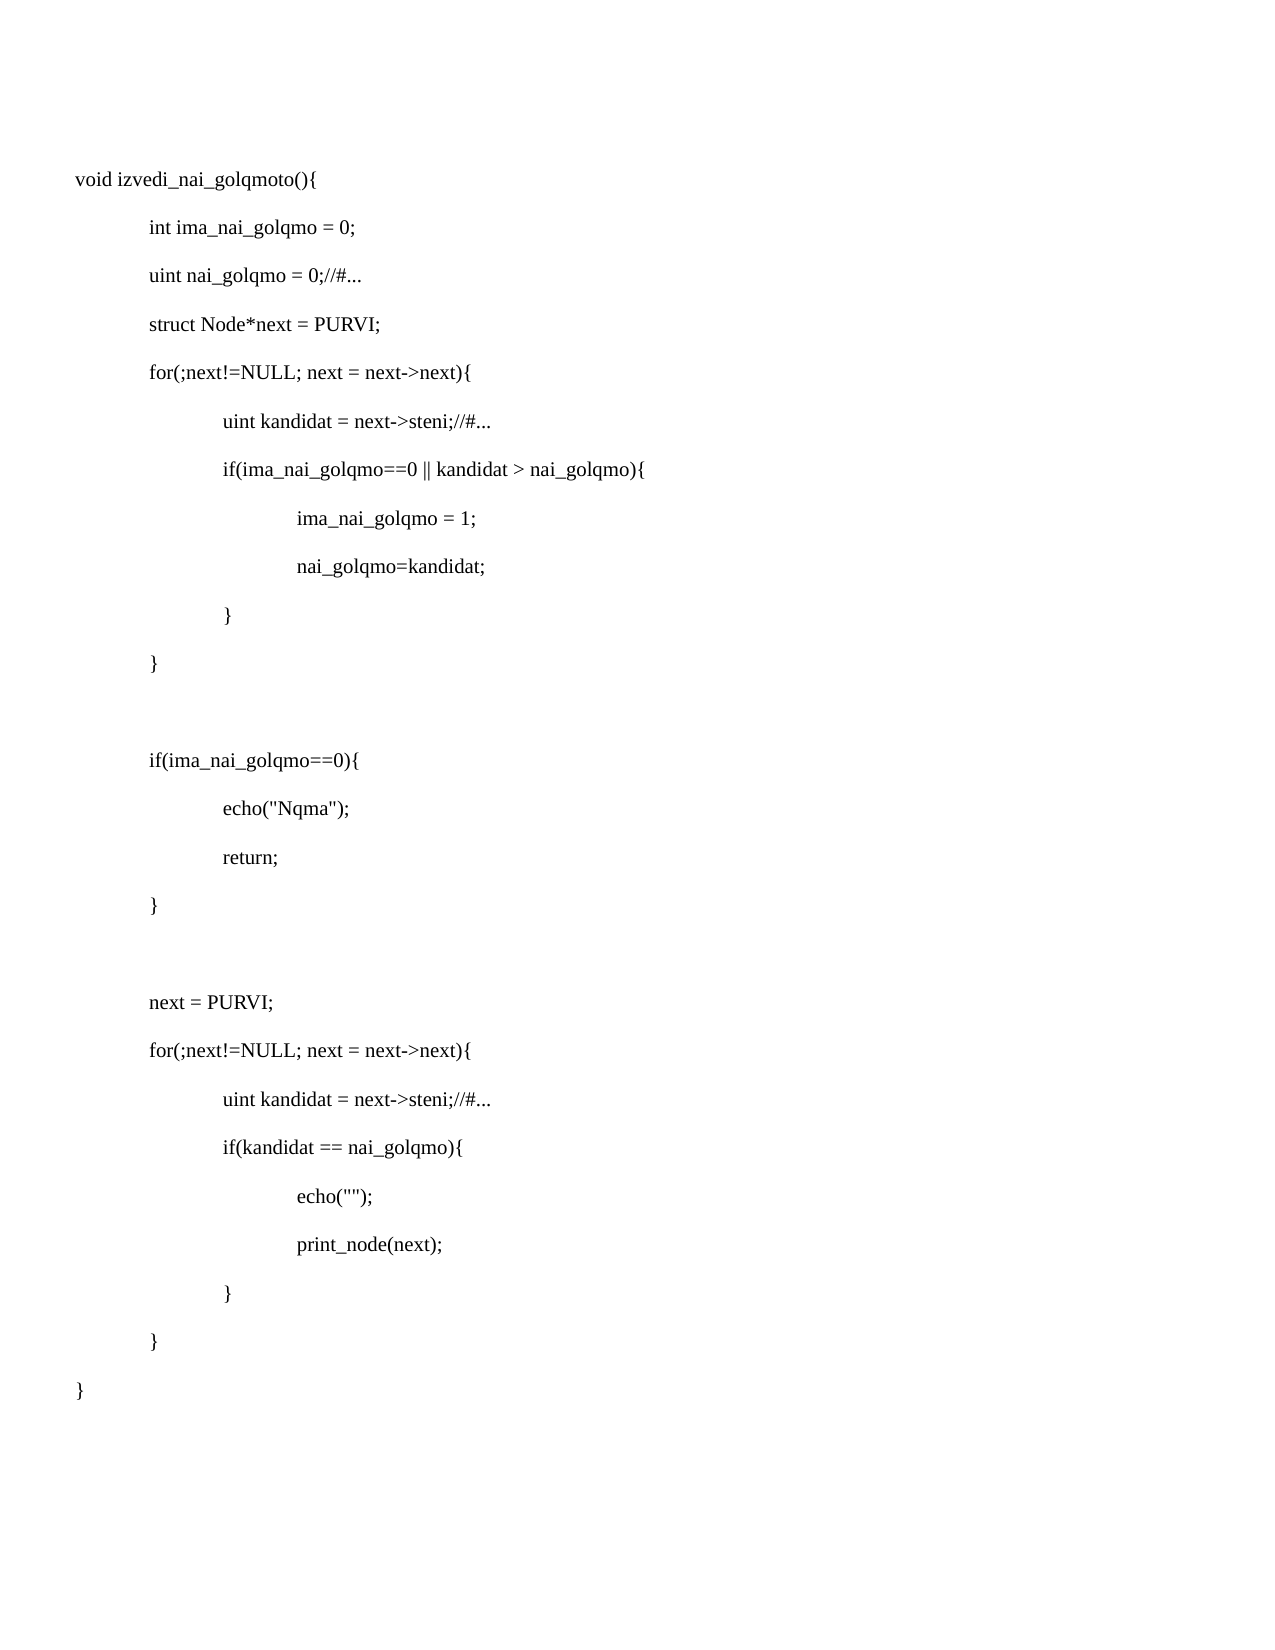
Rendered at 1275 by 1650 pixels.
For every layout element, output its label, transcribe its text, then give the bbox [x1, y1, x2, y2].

text } [75, 651, 1209, 675]
text struct Node*next = PURVI; [75, 312, 1209, 336]
text void izvedi_nai_golqmoto(){ [75, 167, 1209, 191]
text nai_golqmo=kandidat; [75, 554, 1209, 578]
text return; [75, 845, 1209, 869]
text if(ima_nai_golqmo==0){ [75, 748, 1209, 772]
text echo(""); [75, 1184, 1209, 1208]
text if(kandidat == nai_golqmo){ [75, 1135, 1209, 1159]
text } [75, 1281, 1209, 1305]
text ima_nai_golqmo = 1; [75, 506, 1209, 530]
text next = PURVI; [75, 990, 1209, 1014]
text if(ima_nai_golqmo==0 || kandidat > nai_golqmo){ [75, 457, 1209, 481]
text for(;next!=NULL; next = next->next){ [75, 1038, 1209, 1062]
text uint kandidat = next->steni;//#... [75, 1087, 1209, 1111]
text echo("Nqma"); [75, 796, 1209, 820]
text int ima_nai_golqmo = 0; [75, 215, 1209, 239]
text } [75, 602, 1209, 627]
text for(;next!=NULL; next = next->next){ [75, 360, 1209, 384]
text uint kandidat = next->steni;//#... [75, 409, 1209, 433]
text } [75, 893, 1209, 917]
text print_node(next); [75, 1232, 1209, 1256]
text } [75, 1329, 1209, 1353]
text uint nai_golqmo = 0;//#... [75, 263, 1209, 287]
text } [75, 1377, 1209, 1402]
